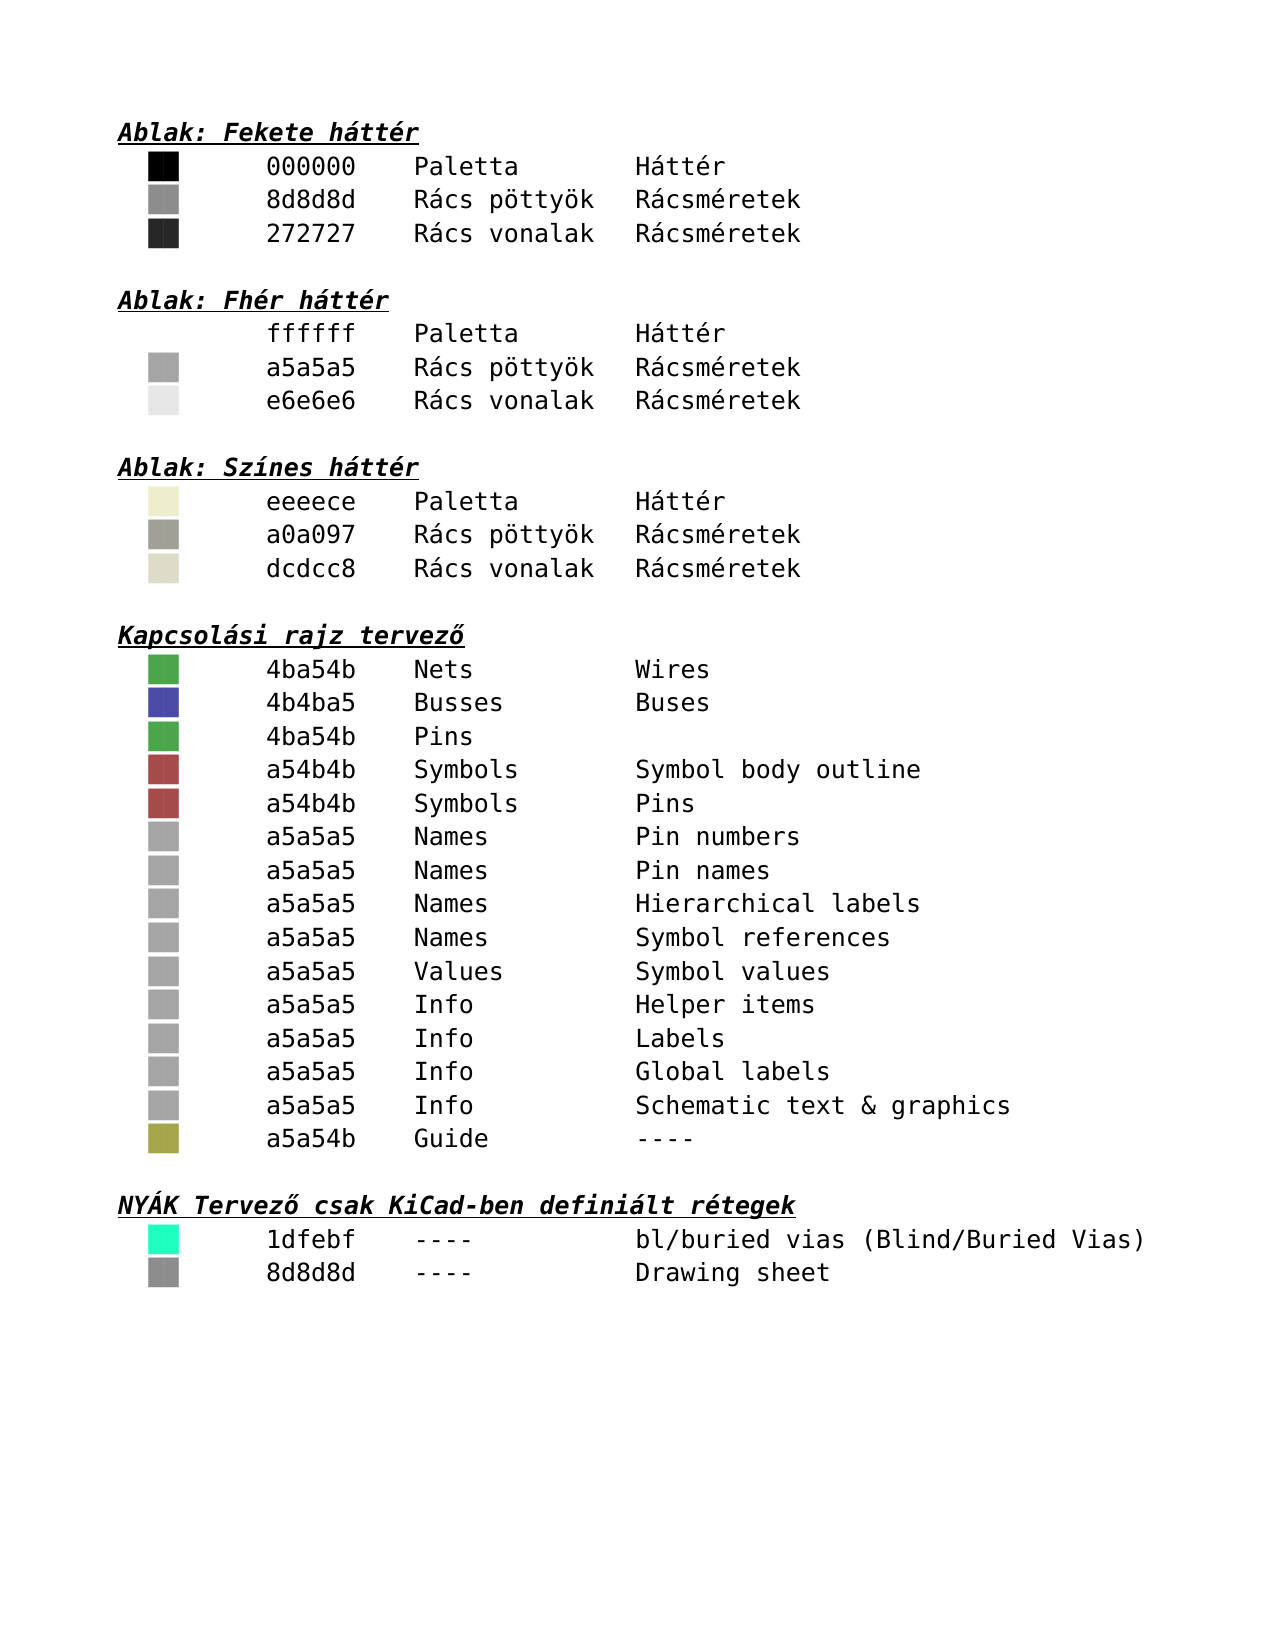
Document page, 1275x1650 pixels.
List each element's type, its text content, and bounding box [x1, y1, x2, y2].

text ██ a5a54b Guide ---- [178, 1124, 1157, 1153]
text ██ a5a5a5 Names Pin names [178, 856, 1157, 885]
text ██ a54b4b Symbols Pins [118, 789, 148, 818]
text ██ 4b4ba5 Busses Buses [178, 688, 1157, 717]
text ██ a5a54b Guide ---- [118, 1124, 148, 1153]
text ██ a5a5a5 Info Global labels [178, 1057, 1157, 1086]
text ██ a5a5a5 Names Symbol references [178, 923, 1157, 952]
text ██ eeeece Paletta Háttér [178, 487, 1157, 516]
text ██ a5a5a5 Info Global labels [118, 1057, 148, 1086]
text ██ a5a5a5 Info Labels [118, 1024, 148, 1053]
text ██ a5a5a5 Info Helper items [118, 990, 148, 1019]
text ██ 272727 Rács vonalak Rácsméretek [178, 219, 1157, 248]
text ██ a5a5a5 Values Symbol values [118, 957, 148, 986]
text ██ ffffff Paletta Háttér [118, 319, 148, 348]
text ██ a5a5a5 Names Symbol references [118, 923, 148, 952]
text ██ a5a5a5 Info Schematic text & graphics [118, 1091, 148, 1120]
text ██ a54b4b Symbols Symbol body outline [118, 755, 148, 784]
text ██ 4ba54b Pins [118, 722, 148, 751]
text ██ 4ba54b Nets Wires [178, 655, 1157, 684]
text ██ a0a097 Rács pöttyök Rácsméretek [118, 521, 1157, 550]
text ██ dcdcc8 Rács vonalak Rácsméretek [178, 554, 1157, 583]
text ██ a5a5a5 Info Labels [178, 1024, 1157, 1053]
text ██ a5a5a5 Names Pin numbers [118, 822, 1157, 852]
text ██ a5a5a5 Names Pin names [118, 856, 148, 885]
text ██ 272727 Rács vonalak Rácsméretek [118, 219, 148, 248]
text ██ a5a5a5 Names Hierarchical labels [118, 889, 1157, 919]
text Ablak: Színes háttér [118, 453, 1157, 483]
text ██ a54b4b Symbols Symbol body outline [178, 755, 1157, 784]
text ██ a5a5a5 Rács pöttyök Rácsméretek [118, 353, 148, 382]
text ██ e6e6e6 Rács vonalak Rácsméretek [118, 386, 1157, 416]
text ██ 000000 Paletta Háttér [178, 152, 1157, 181]
text Kapcsolási rajz tervező [118, 621, 1157, 650]
text ██ dcdcc8 Rács vonalak Rácsméretek [118, 554, 148, 583]
text ██ 1dfebf ---- bl/buried vias (Blind/Buried Vias) [178, 1225, 1157, 1254]
text ██ 4ba54b Nets Wires [118, 655, 148, 684]
text ██ 8d8d8d Rács pöttyök Rácsméretek [118, 185, 148, 214]
text ██ ffffff Paletta Háttér [178, 319, 1157, 348]
text ██ 8d8d8d Rács pöttyök Rácsméretek [178, 185, 1157, 214]
text ██ 4ba54b Pins [178, 722, 1157, 751]
text ██ a5a5a5 Info Schematic text & graphics [178, 1091, 1157, 1120]
text ██ a5a5a5 Rács pöttyök Rácsméretek [178, 353, 1157, 382]
text ██ eeeece Paletta Háttér [118, 487, 148, 516]
text ██ a5a5a5 Info Helper items [178, 990, 1157, 1019]
text ██ 000000 Paletta Háttér [118, 152, 148, 181]
text ██ a54b4b Symbols Pins [178, 789, 1157, 818]
text Ablak: Fhér háttér [118, 286, 1157, 315]
text Ablak: Fekete háttér [118, 118, 1157, 147]
text ██ a5a5a5 Values Symbol values [178, 957, 1157, 986]
text NYÁK Tervező csak KiCad-ben definiált rétegek [118, 1191, 1157, 1221]
text ██ 4b4ba5 Busses Buses [118, 688, 148, 717]
text ██ 8d8d8d ---- Drawing sheet [118, 1258, 1157, 1288]
